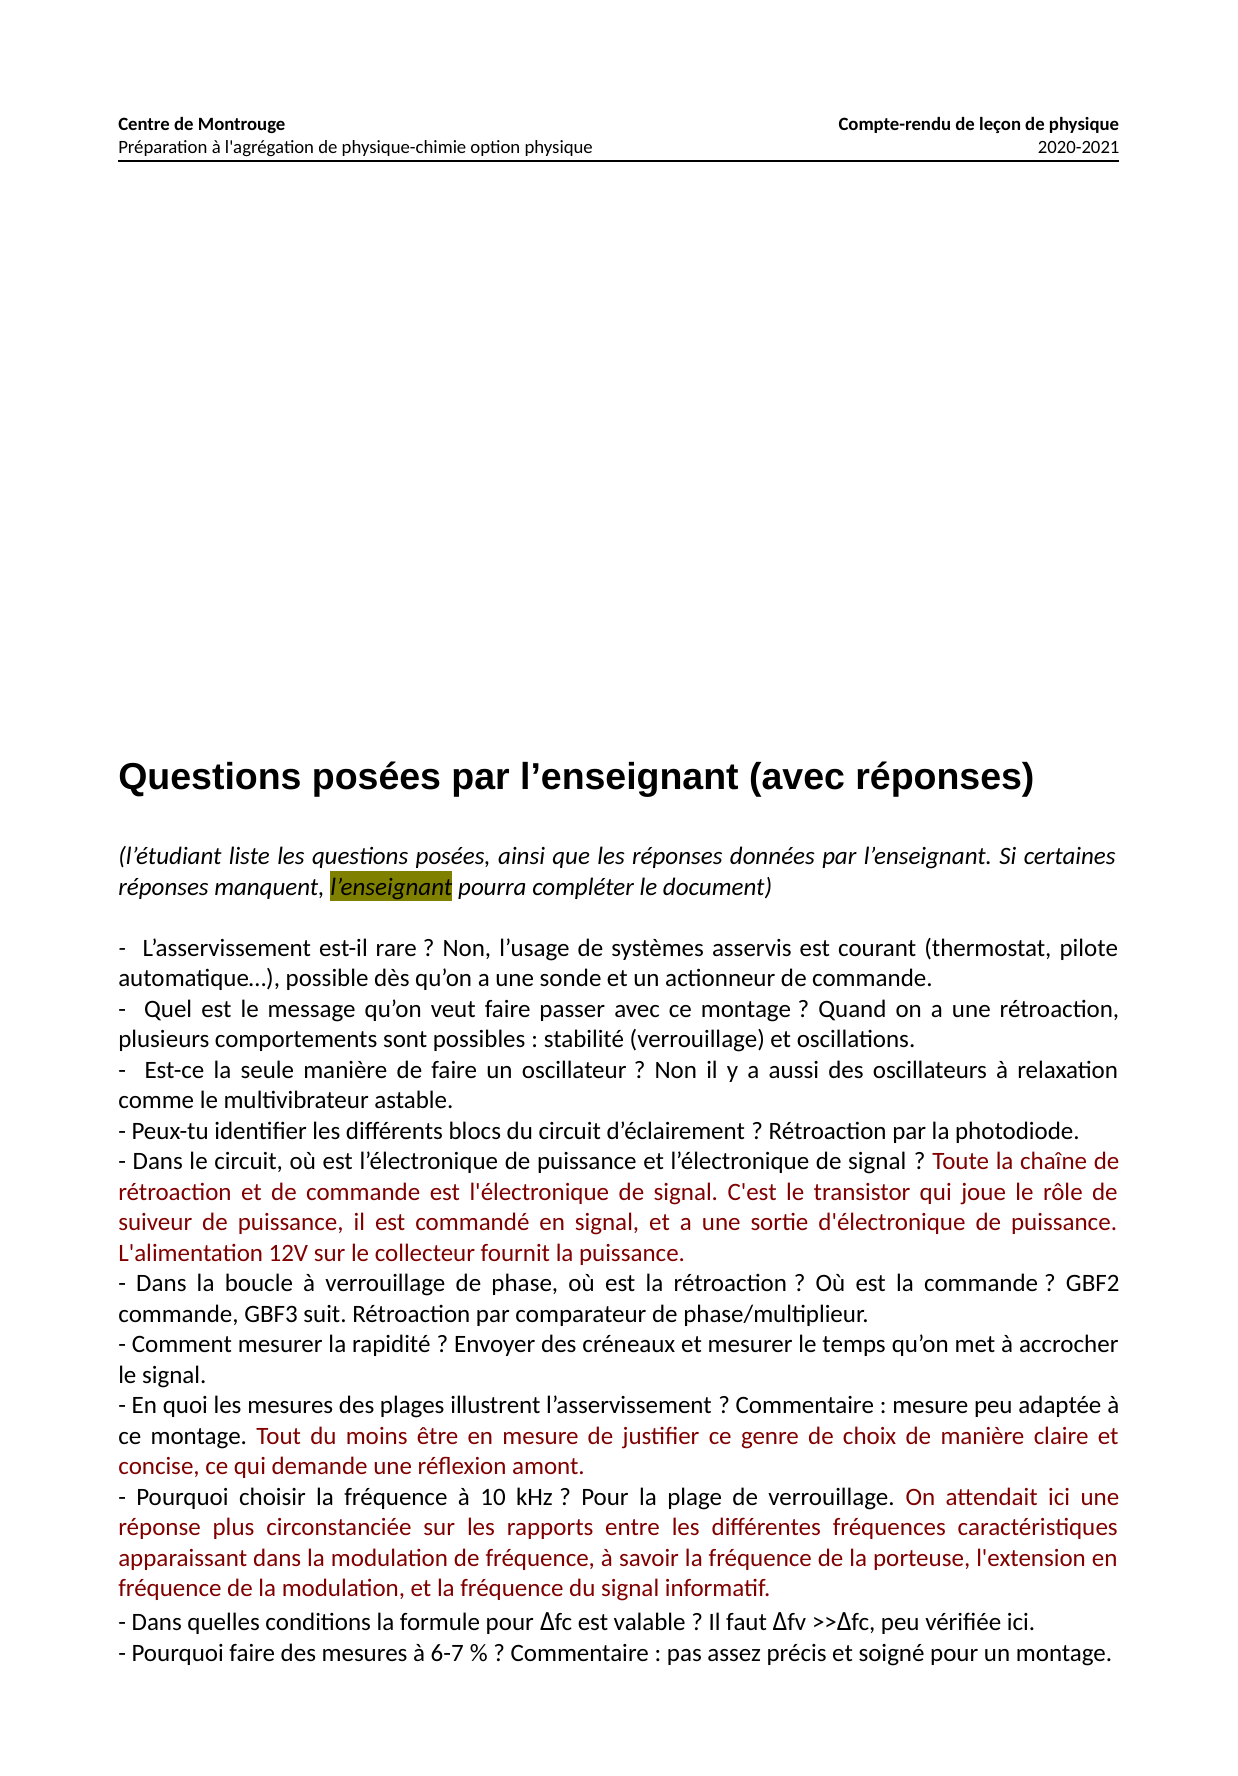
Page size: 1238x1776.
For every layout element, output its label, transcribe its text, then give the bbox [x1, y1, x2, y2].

text - Peux-tu identifier les différents blocs du circuit d’éclairement ? Rétroaction par la photodiode. [118, 1115, 1119, 1145]
text - Dans quelles conditions la formule pour Δfc est valable ? Il faut Δfv >>Δfc, peu vérifiée ici. [118, 1603, 1119, 1637]
text - Est-ce la seule manière de faire un oscillateur ? Non il y a aussi des oscillateurs à relaxation comme le multivibrateur astable. [118, 1054, 1119, 1115]
text (l’étudiant liste les questions posées, ainsi que les réponses données par l’enseignant. Si certaines réponses manquent, l’enseignant pourra compléter le document) [118, 840, 1119, 901]
list Questions posées par l’enseignant (avec réponses) [118, 754, 1119, 797]
text - Pourquoi choisir la fréquence à 10 kHz ? Pour la plage de verrouillage. On attendait ici une réponse plus circonstanciée sur les rapports entre les différentes fréquences caractéristiques apparaissant dans la modulation de fréquence, à savoir la fréquence de la porteuse, l'extension en fréquence de la modulation, et la fréquence du signal informatif. [118, 1481, 1119, 1603]
text - Dans la boucle à verrouillage de phase, où est la rétroaction ? Où est la commande ? GBF2 commande, GBF3 suit. Rétroaction par comparateur de phase/multiplieur. [118, 1267, 1119, 1328]
text - En quoi les mesures des plages illustrent l’asservissement ? Commentaire : mesure peu adaptée à ce montage. Tout du moins être en mesure de justifier ce genre de choix de manière claire et concise, ce qui demande une réflexion amont. [118, 1389, 1119, 1481]
text - Quel est le message qu’on veut faire passer avec ce montage ? Quand on a une rétroaction, plusieurs comportements sont possibles : stabilité (verrouillage) et oscillations. [118, 993, 1119, 1054]
text - Comment mesurer la rapidité ? Envoyer des créneaux et mesurer le temps qu’on met à accrocher le signal. [118, 1328, 1119, 1389]
text - Dans le circuit, où est l’électronique de puissance et l’électronique de signal ? Toute la chaîne de rétroaction et de commande est l'électronique de signal. C'est le transistor qui joue le rôle de suiveur de puissance, il est commandé en signal, et a une sortie d'électronique de puissance. L'alimentation 12V sur le collecteur fournit la puissance. [118, 1145, 1119, 1267]
text - L’asservissement est-il rare ? Non, l’usage de systèmes asservis est courant (thermostat, pilote automatique…), possible dès qu’on a une sonde et un actionneur de commande. [118, 932, 1119, 993]
text - Pourquoi faire des mesures à 6-7 % ? Commentaire : pas assez précis et soigné pour un montage. [118, 1637, 1119, 1668]
